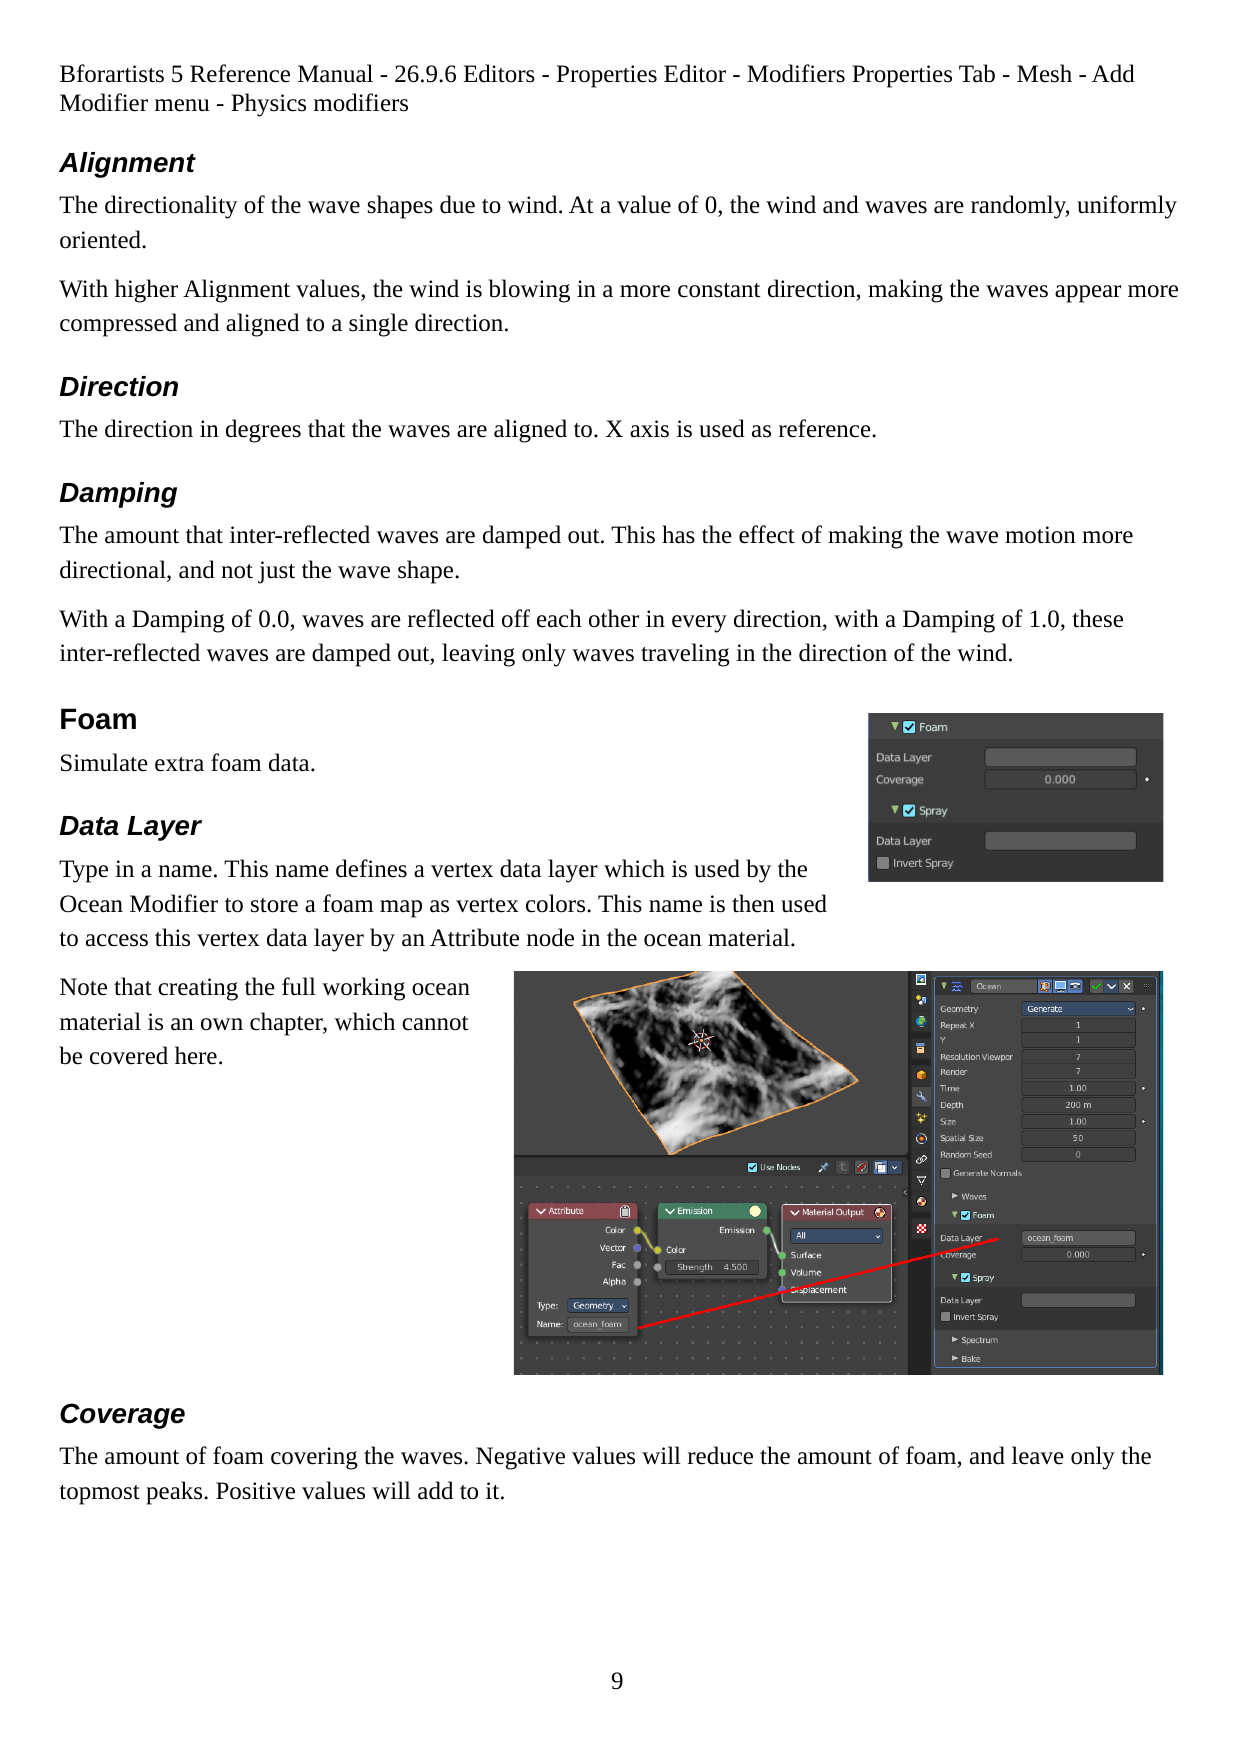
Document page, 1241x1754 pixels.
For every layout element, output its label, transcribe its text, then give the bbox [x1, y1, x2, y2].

text The amount of foam covering the waves. Negative values will reduce the amount of foam, and leave only the topmost peaks. Positive values will add to it. [59, 1441, 1181, 1505]
subtitle Foam [59, 702, 1181, 736]
subtitle Data Layer [59, 810, 868, 842]
picture [513, 971, 1164, 1375]
text With higher Alignment values, the wind is blowing in a more constant direction, making the waves appear more compressed and aligned to a single direction. [59, 274, 1181, 337]
subtitle Coverage [59, 1397, 1181, 1429]
text The amount that inter-reflected waves are damped out. This has the effect of making the wave motion more directional, and not just the wave shape. [59, 520, 1181, 583]
text Type in a name. This name defines a vertex data layer which is used by the Ocean Modifier to store a foam map as vertex colors. This name is then used to access this vertex data layer by an Attribute node in the ocean material. [59, 854, 1181, 952]
text Note that creating the full working ocean material is an own chapter, which cannot be covered here. [59, 972, 513, 1070]
text The direction in degrees that the waves are aligned to. X axis is used as reference. [59, 414, 1181, 443]
subtitle Alignment [59, 146, 1181, 178]
subtitle Direction [59, 370, 1181, 402]
text With a Damping of 0.0, waves are reflected off each other in every direction, with a Damping of 1.0, these inter-reflected waves are damped out, leaving only waves traveling in the direction of the wind. [59, 604, 1181, 667]
picture [868, 713, 1164, 882]
text Simulate extra foam data. [59, 748, 868, 777]
subtitle Damping [59, 476, 1181, 508]
subtitle [1164, 810, 1181, 842]
text The directionality of the wave shapes due to wind. At a value of 0, the wind and waves are randomly, uniformly oriented. [59, 190, 1181, 254]
